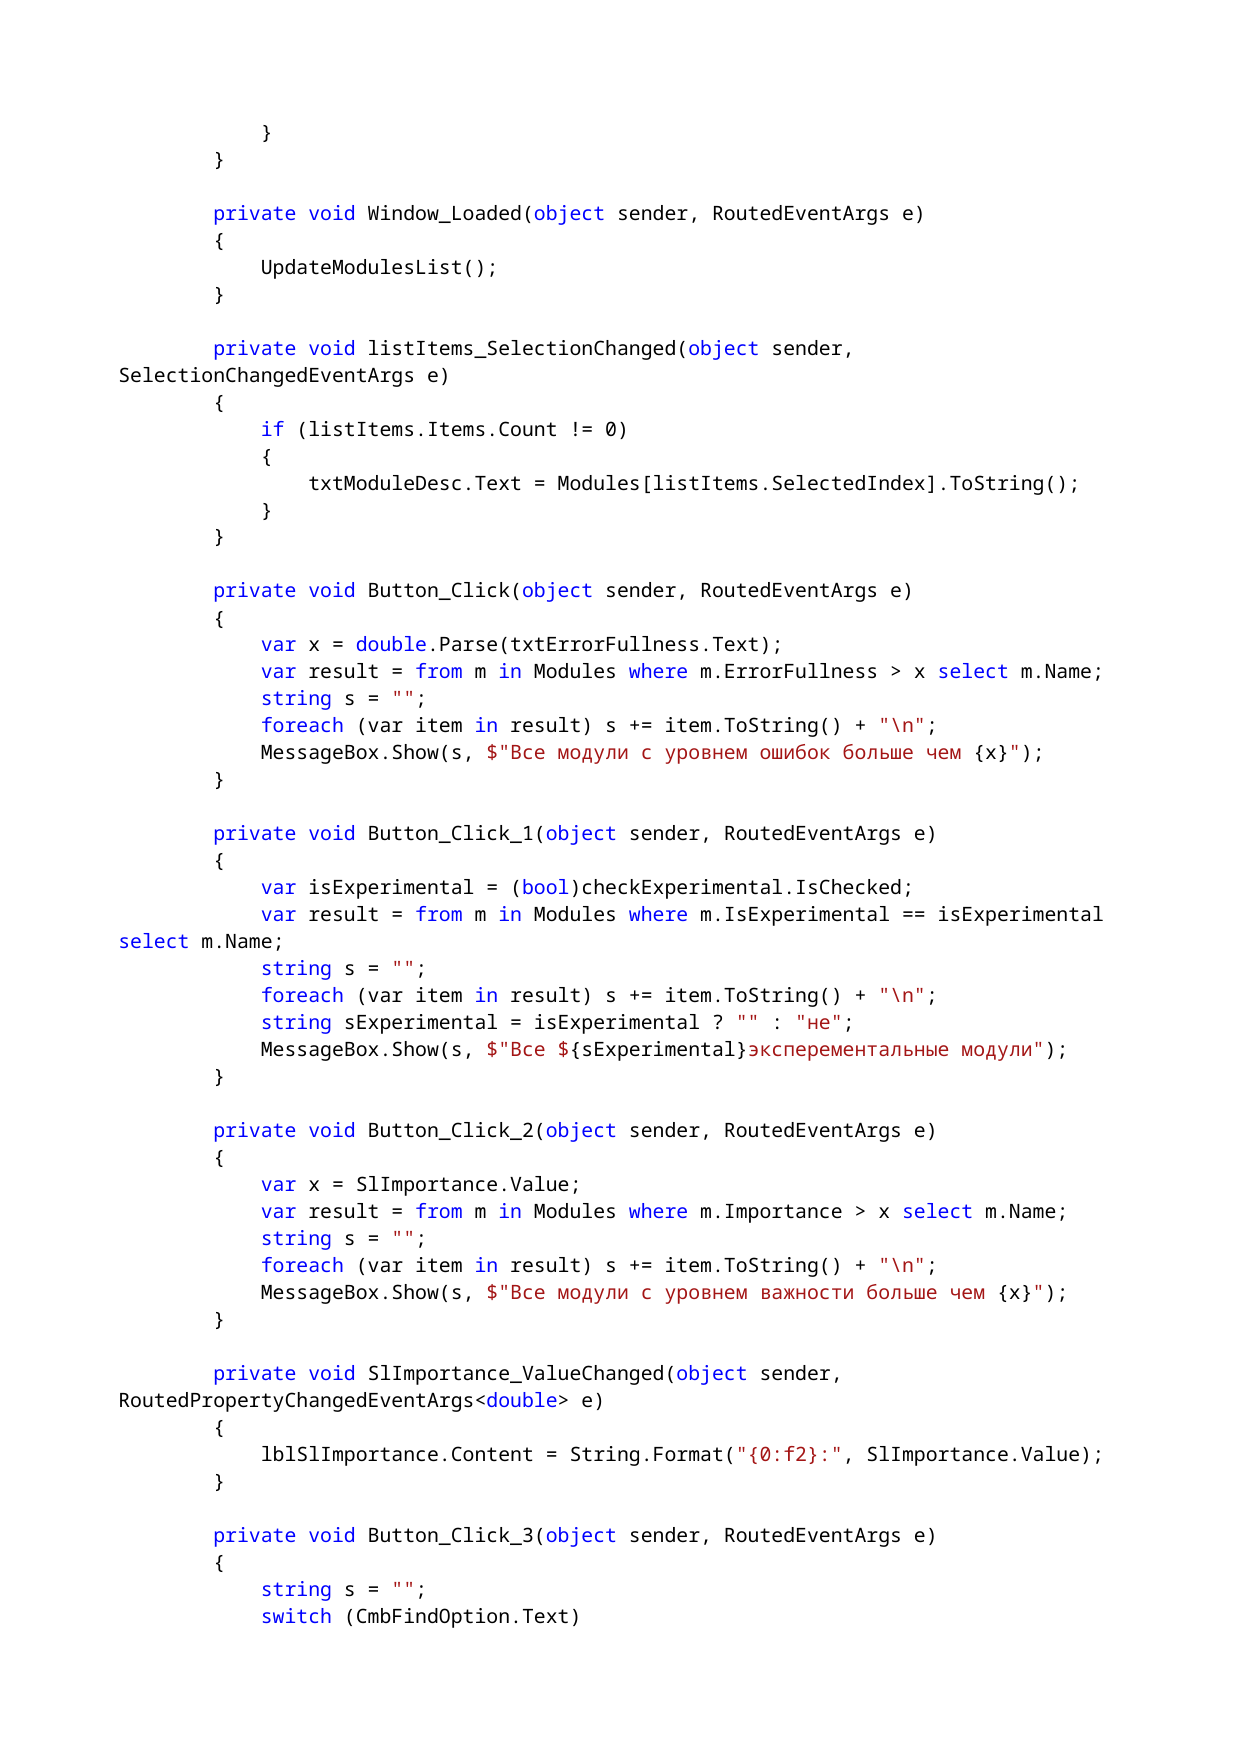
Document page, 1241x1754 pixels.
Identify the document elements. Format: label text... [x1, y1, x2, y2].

text private void Button_Click_3(object sender, RoutedEventArgs e) [118, 1521, 1122, 1548]
text } [118, 496, 1122, 523]
text foreach (var item in result) s += item.ToString() + "\n"; [118, 981, 1122, 1008]
text var isExperimental = (bool)checkExperimental.IsChecked; [118, 873, 1122, 901]
text private void SlImportance_ValueChanged(object sender, RoutedPropertyChangedEventArgs<double> e) [118, 1359, 1122, 1413]
text MessageBox.Show(s, $"Все модули с уровнем важности больше чем {x}"); [118, 1278, 1122, 1305]
text var result = from m in Modules where m.IsExperimental == isExperimental select m.Name; [118, 901, 1122, 954]
text string s = ""; [118, 1575, 1122, 1602]
text } [118, 766, 1122, 793]
text } [118, 1305, 1122, 1332]
text private void Window_Loaded(object sender, RoutedEventArgs e) [118, 199, 1122, 226]
text string s = ""; [118, 954, 1122, 981]
text } [118, 523, 1122, 550]
text { [118, 226, 1122, 253]
text if (listItems.Items.Count != 0) [118, 415, 1122, 442]
text UpdateModulesList(); [118, 253, 1122, 280]
text var result = from m in Modules where m.ErrorFullness > x select m.Name; [118, 658, 1122, 685]
text foreach (var item in result) s += item.ToString() + "\n"; [118, 712, 1122, 739]
text var x = SlImportance.Value; [118, 1170, 1122, 1197]
text { [118, 388, 1122, 415]
text { [118, 442, 1122, 469]
text { [118, 604, 1122, 631]
text txtModuleDesc.Text = Modules[listItems.SelectedIndex].ToString(); [118, 469, 1122, 496]
text { [118, 1548, 1122, 1575]
text switch (CmbFindOption.Text) [118, 1602, 1122, 1629]
text } [118, 118, 1122, 145]
text } [118, 1467, 1122, 1494]
text private void Button_Click_2(object sender, RoutedEventArgs e) [118, 1116, 1122, 1143]
text var result = from m in Modules where m.Importance > x select m.Name; [118, 1197, 1122, 1224]
text lblSlImportance.Content = String.Format("{0:f2}:", SlImportance.Value); [118, 1440, 1122, 1467]
text MessageBox.Show(s, $"Все ${sExperimental}эксперементальные модули"); [118, 1035, 1122, 1062]
text string s = ""; [118, 1224, 1122, 1251]
text private void listItems_SelectionChanged(object sender, SelectionChangedEventArgs e) [118, 334, 1122, 388]
text } [118, 145, 1122, 172]
text var x = double.Parse(txtErrorFullness.Text); [118, 631, 1122, 658]
text } [118, 280, 1122, 307]
text private void Button_Click_1(object sender, RoutedEventArgs e) [118, 819, 1122, 847]
text private void Button_Click(object sender, RoutedEventArgs e) [118, 577, 1122, 604]
text { [118, 1143, 1122, 1170]
text string s = ""; [118, 685, 1122, 712]
text { [118, 847, 1122, 873]
text string sExperimental = isExperimental ? "" : "не"; [118, 1008, 1122, 1035]
text { [118, 1413, 1122, 1440]
text foreach (var item in result) s += item.ToString() + "\n"; [118, 1251, 1122, 1278]
text MessageBox.Show(s, $"Все модули с уровнем ошибок больше чем {x}"); [118, 739, 1122, 766]
text } [118, 1062, 1122, 1089]
